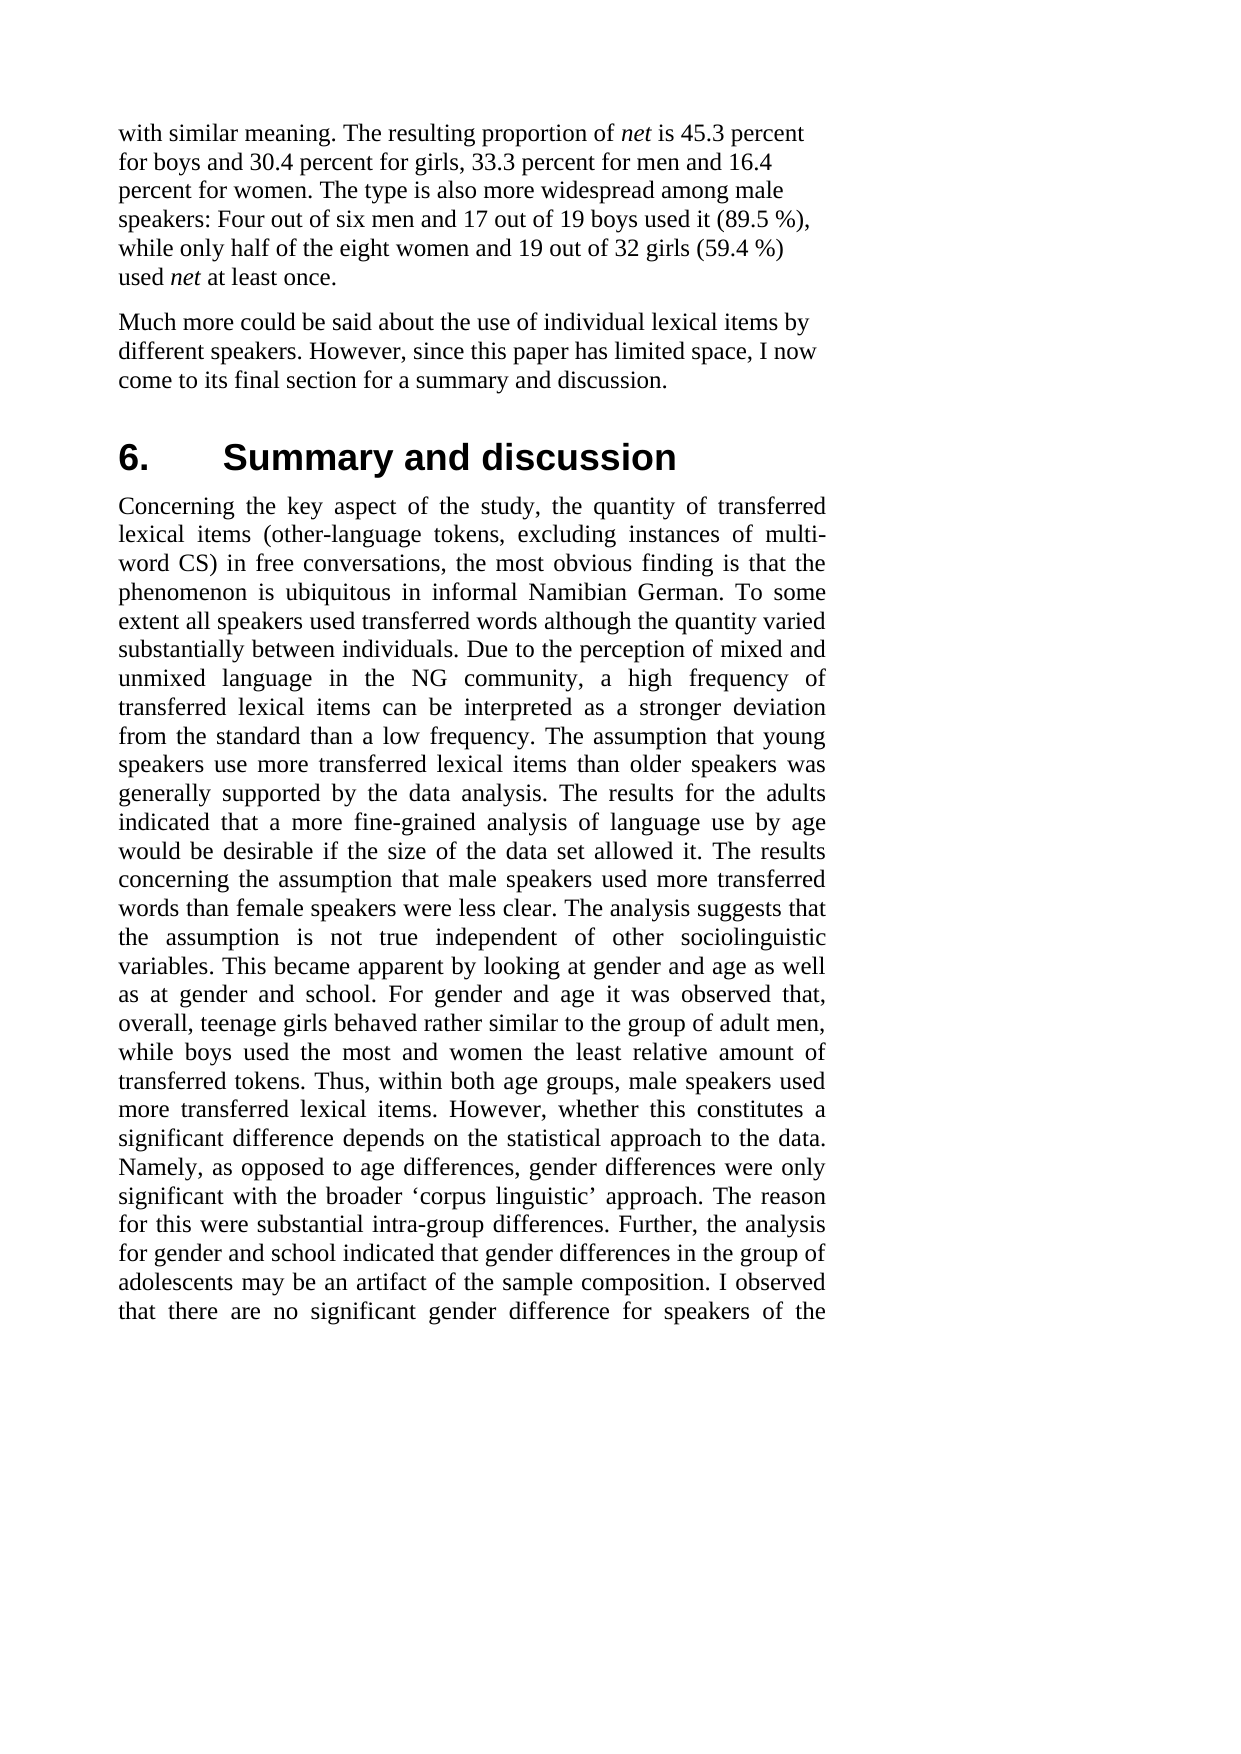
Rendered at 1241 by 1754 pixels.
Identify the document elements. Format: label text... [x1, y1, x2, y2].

list Summary and discussion [118, 435, 827, 478]
text Much more could be said about the use of individual lexical items by different speakers. However, since this paper has limited space, I now come to its final section for a summary and discussion. [118, 307, 827, 393]
text Concerning the key aspect of the study, the quantity of transferred lexical items (other-language tokens, excluding instances of multi-word CS) in free conversations, the most obvious finding is that the phenomenon is ubiquitous in informal Namibian German. To some extent all speakers used transferred words although the quantity varied substantially between individuals. Due to the perception of mixed and unmixed language in the NG community, a high frequency of transferred lexical items can be interpreted as a stronger deviation from the standard than a low frequency. The assumption that young speakers use more transferred lexical items than older speakers was generally supported by the data analysis. The results for the adults indicated that a more fine-grained analysis of language use by age would be desirable if the size of the data set allowed it. The results concerning the assumption that male speakers used more transferred words than female speakers were less clear. The analysis suggests that the assumption is not true independent of other sociolinguistic variables. This became apparent by looking at gender and age as well as at gender and school. For gender and age it was observed that, overall, teenage girls behaved rather similar to the group of adult men, while boys used the most and women the least relative amount of transferred tokens. Thus, within both age groups, male speakers used more transferred lexical items. However, whether this constitutes a significant difference depends on the statistical approach to the data. Namely, as opposed to age differences, gender differences were only significant with the broader ‘corpus linguistic’ approach. The reason for this were substantial intra-group differences. Further, the analysis for gender and school indicated that gender differences in the group of adolescents may be an artifact of the sample composition. I observed that there are no significant gender difference for speakers of the [118, 491, 827, 1324]
text with similar meaning. The resulting proportion of net is 45.3 percent for boys and 30.4 percent for girls, 33.3 percent for men and 16.4 percent for women. The type is also more widespread among male speakers: Four out of six men and 17 out of 19 boys used it (89.5 %), while only half of the eight women and 19 out of 32 girls (59.4 %) used net at least once. [118, 118, 827, 291]
